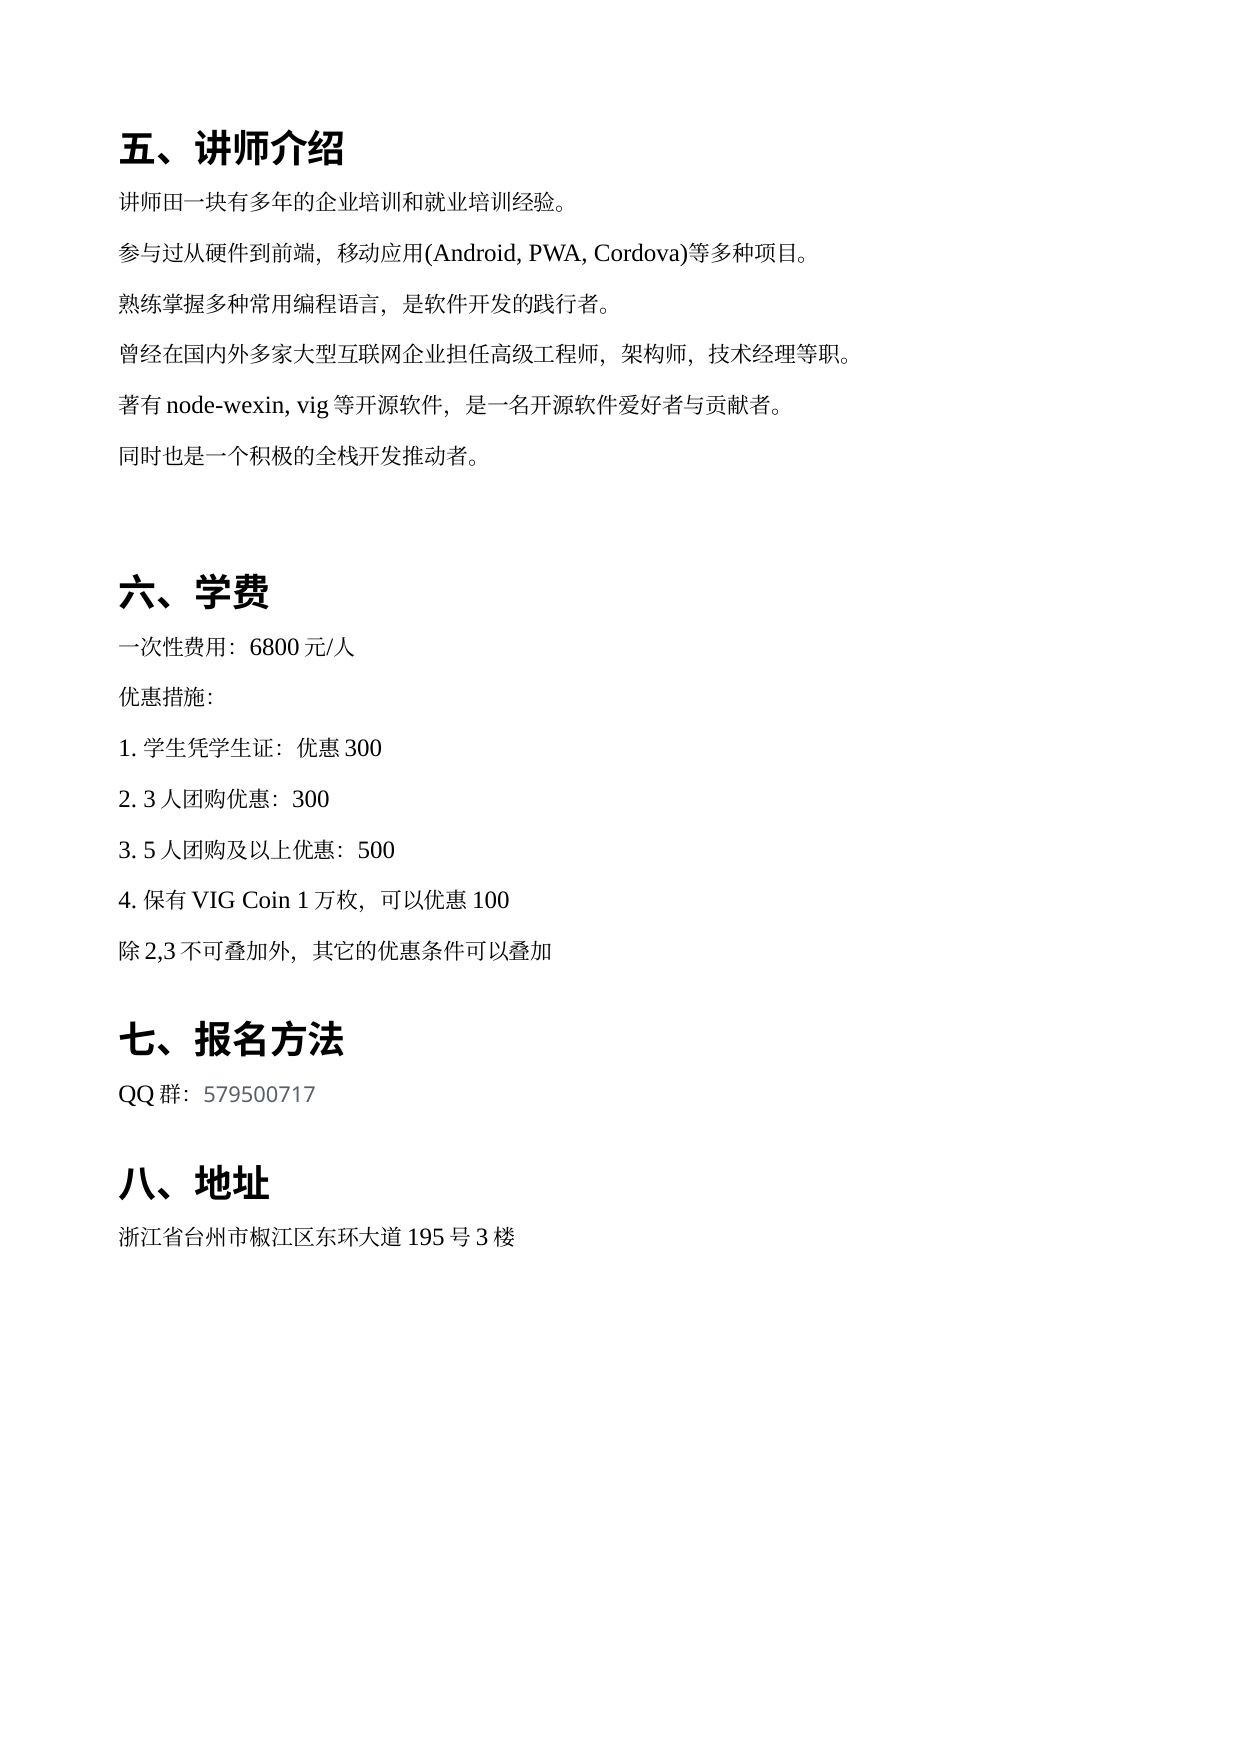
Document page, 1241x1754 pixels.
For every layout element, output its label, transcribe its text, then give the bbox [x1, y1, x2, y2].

text 参与过从硬件到前端，移动应用(Android, PWA, Cordova)等多种项目。 [118, 236, 1122, 268]
text QQ群：579500717 [118, 1077, 1122, 1109]
subtitle 七、报名方法 [118, 1010, 1122, 1065]
text 除2,3不可叠加外，其它的优惠条件可以叠加 [118, 934, 1122, 966]
subtitle 六、学费 [118, 562, 1122, 617]
text 3. 5人团购及以上优惠：500 [118, 833, 1122, 864]
text 讲师田一块有多年的企业培训和就业培训经验。 [118, 186, 1122, 217]
subtitle 五、讲师介绍 [118, 118, 1122, 173]
text 一次性费用：6800元/人 [118, 630, 1122, 661]
text 2. 3人团购优惠：300 [118, 782, 1122, 813]
text 著有node-wexin, vig等开源软件，是一名开源软件爱好者与贡献者。 [118, 388, 1122, 420]
text 浙江省台州市椒江区东环大道195号3楼 [118, 1221, 1122, 1252]
text 同时也是一个积极的全栈开发推动者。 [118, 439, 1122, 471]
text 优惠措施： [118, 681, 1122, 712]
text 熟练掌握多种常用编程语言，是软件开发的践行者。 [118, 287, 1122, 318]
text 1. 学生凭学生证：优惠300 [118, 731, 1122, 763]
text 曾经在国内外多家大型互联网企业担任高级工程师，架构师，技术经理等职。 [118, 338, 1122, 369]
subtitle 八、地址 [118, 1153, 1122, 1208]
text 4. 保有VIG Coin 1万枚，可以优惠100 [118, 883, 1122, 915]
